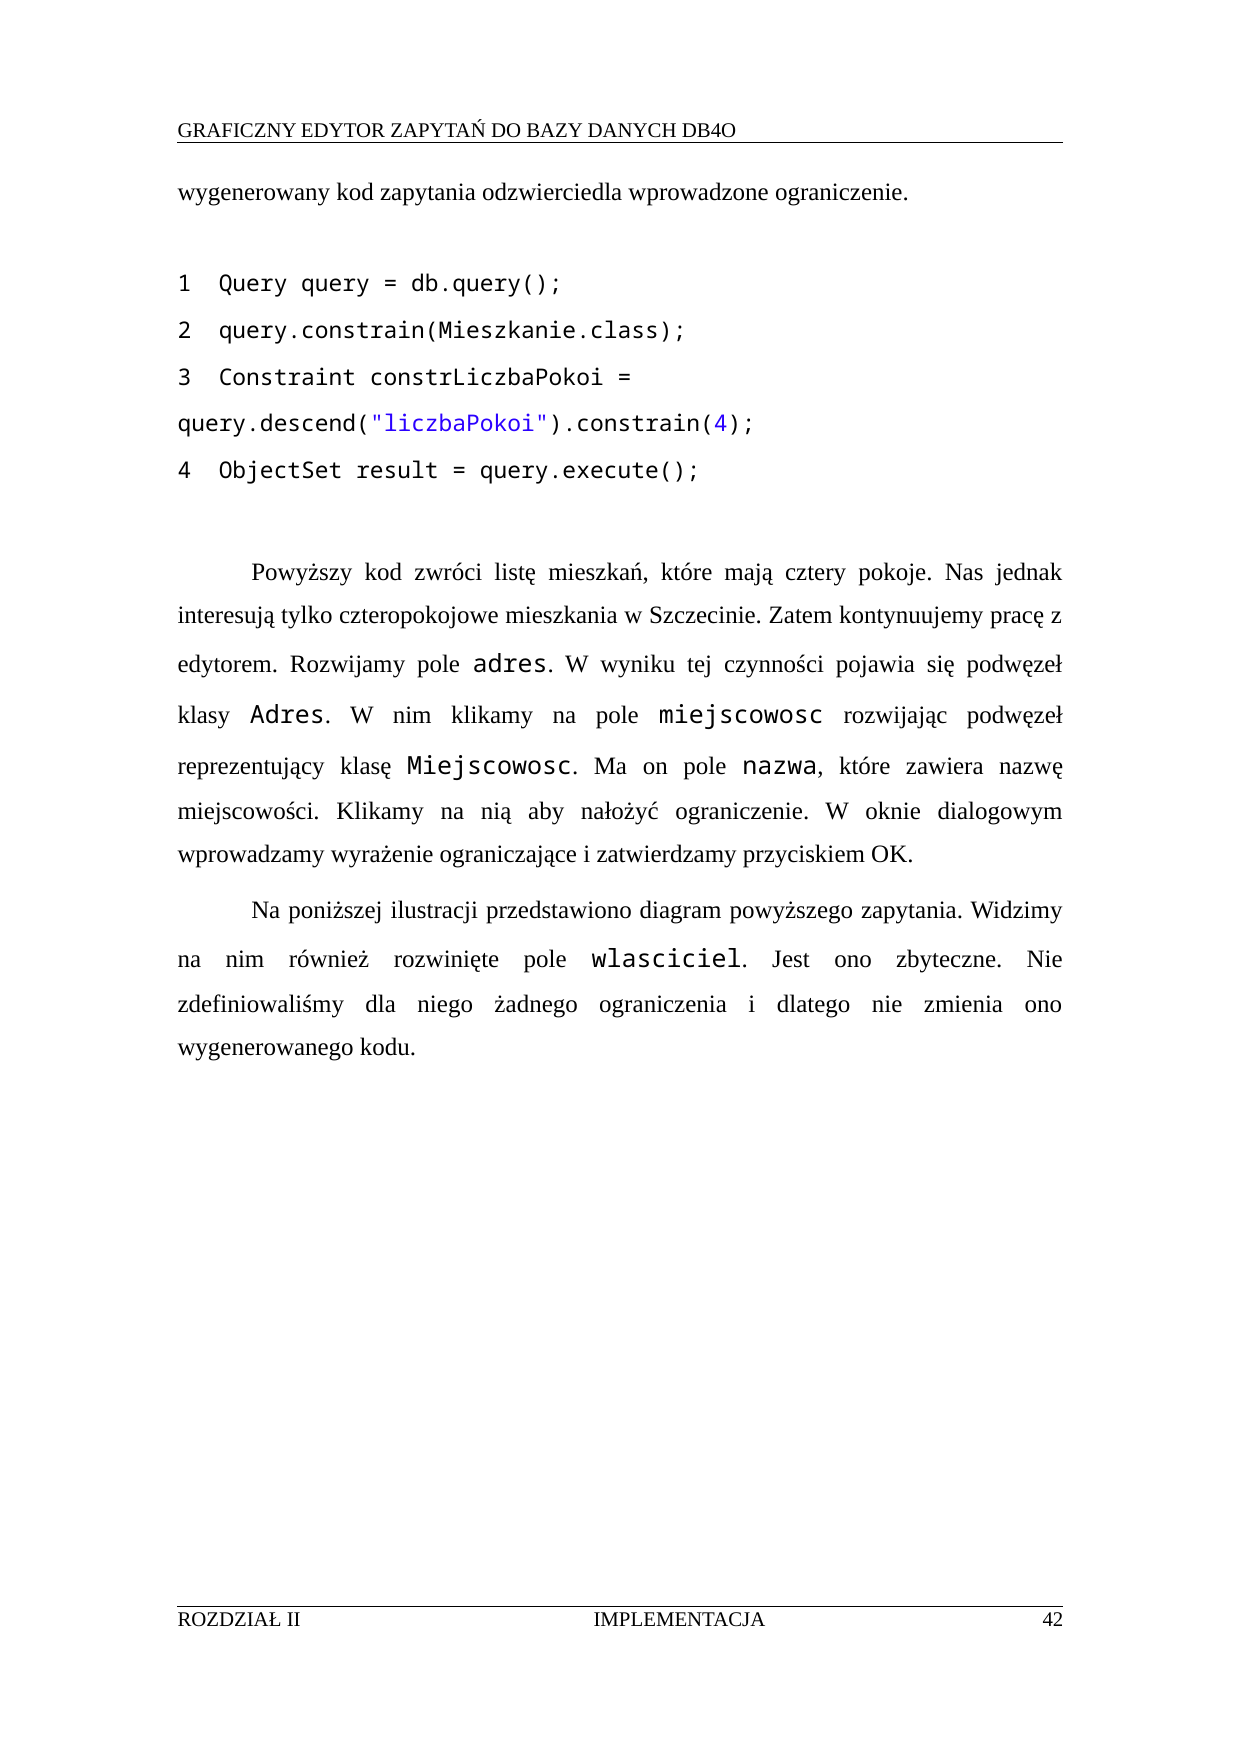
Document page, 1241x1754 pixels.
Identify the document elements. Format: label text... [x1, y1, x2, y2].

text 2 query.constrain(Mieszkanie.class); [177, 314, 1063, 345]
text Na poniższej ilustracji przedstawiono diagram powyższego zapytania. Widzimy na nim również rozwinięte pole wlasciciel. Jest ono zbyteczne. Nie zdefiniowaliśmy dla niego żadnego ograniczenia i dlatego nie zmienia ono wygenerowanego kodu. [177, 895, 1063, 1061]
text wygenerowany kod zapytania odzwierciedla wprowadzone ograniczenie. [177, 177, 1063, 206]
text 1 Query query = db.query(); [177, 267, 1063, 298]
text Powyższy kod zwróci listę mieszkań, które mają cztery pokoje. Nas jednak interesują tylko czteropokojowe mieszkania w Szczecinie. Zatem kontynuujemy pracę z edytorem. Rozwijamy pole adres. W wyniku tej czynności pojawia się podwęzeł klasy Adres. W nim klikamy na pole miejscowosc rozwijając podwęzeł reprezentujący klasę Miejscowosc. Ma on pole nazwa, które zawiera nazwę miejscowości. Klikamy na nią aby nałożyć ograniczenie. W oknie dialogowym wprowadzamy wyrażenie ograniczające i zatwierdzamy przyciskiem OK. [177, 557, 1063, 868]
text 4 ObjectSet result = query.execute(); [177, 454, 1063, 486]
text 3 Constraint constrLiczbaPokoi = query.descend("liczbaPokoi").constrain(4); [177, 361, 1063, 439]
